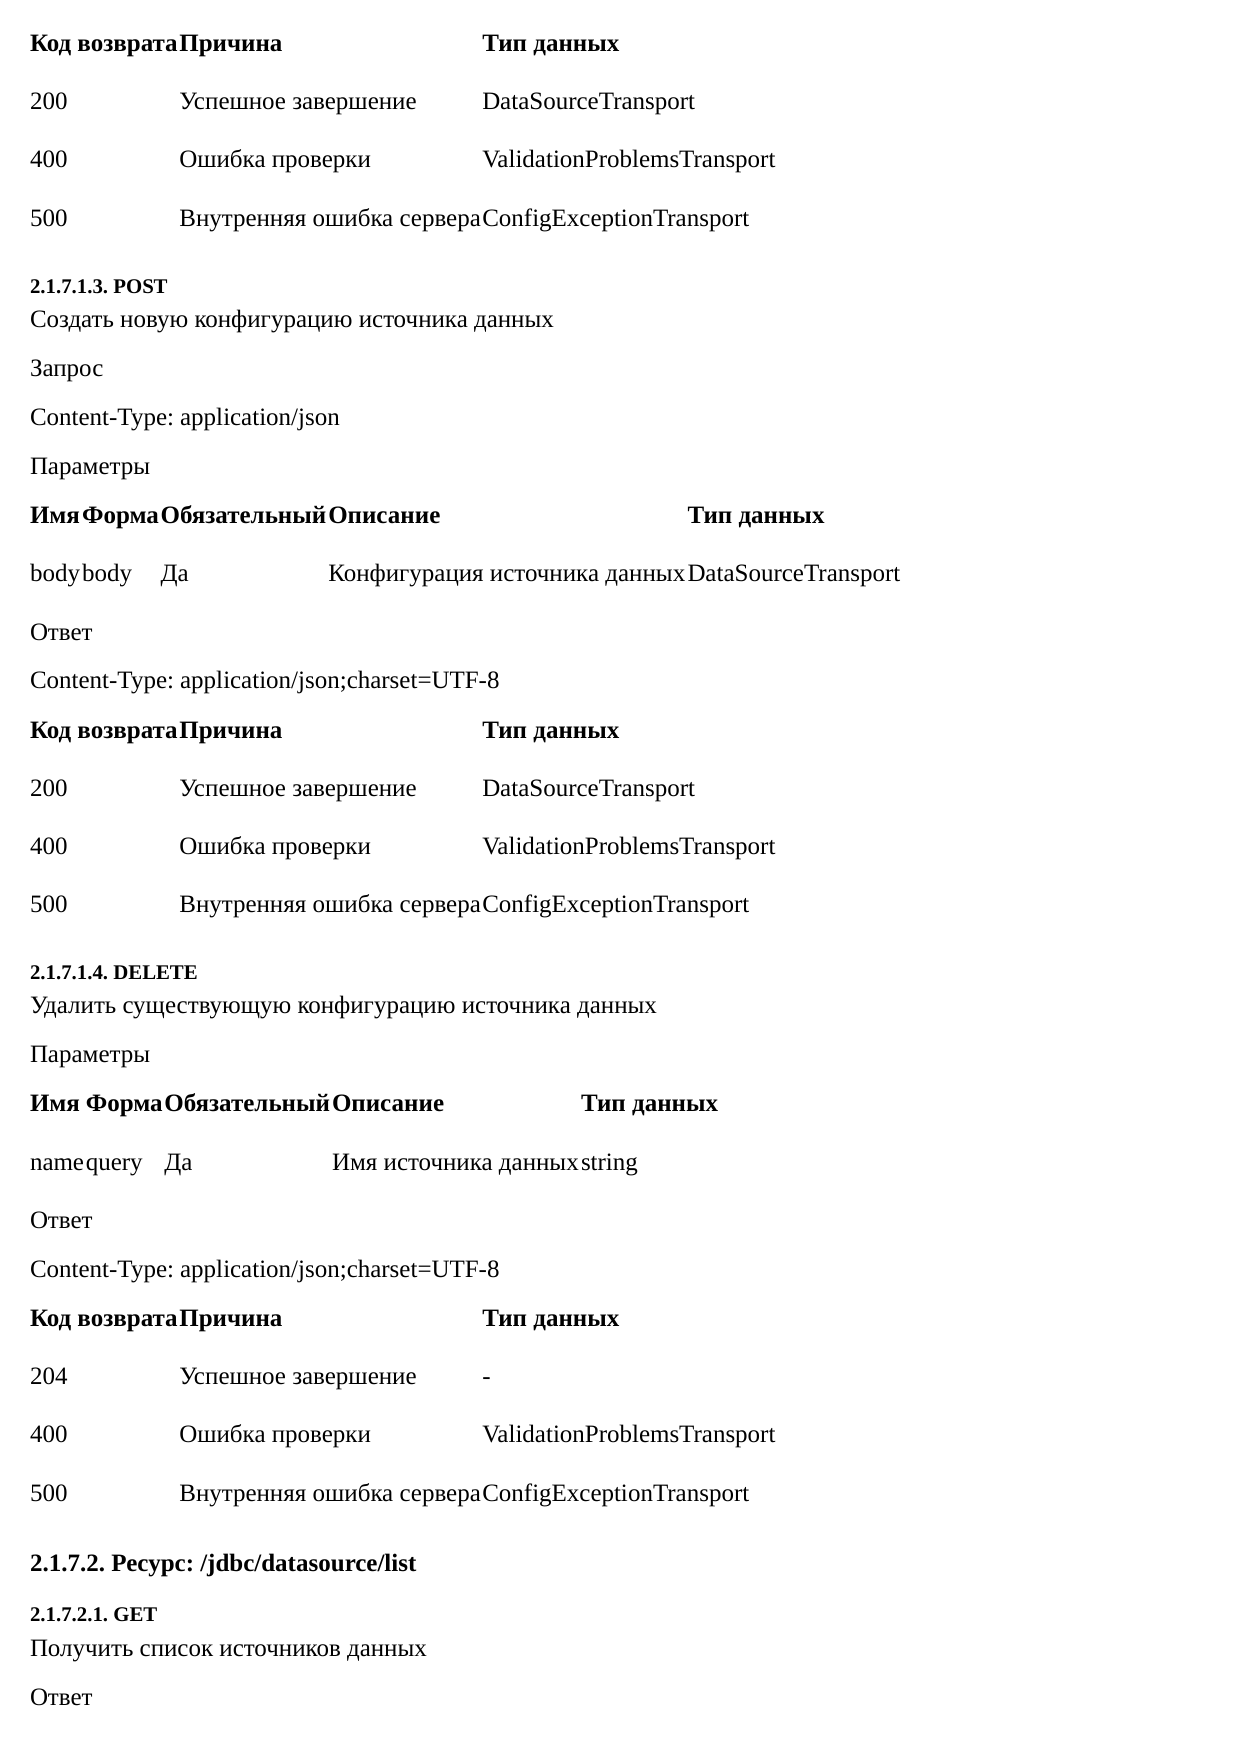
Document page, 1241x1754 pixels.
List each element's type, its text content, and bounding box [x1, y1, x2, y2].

table_cell Успешное завершение [179, 86, 482, 144]
table_header Описание [328, 500, 687, 558]
text Параметры [30, 451, 1211, 480]
table_header Тип данных [482, 1303, 777, 1361]
table_header Тип данных [687, 500, 908, 558]
table_cell 400 [30, 1420, 179, 1478]
table_header Имя [30, 500, 82, 558]
text Создать новую конфигурацию источника данных [30, 304, 1211, 333]
text Запрос [30, 353, 1211, 382]
table_cell 500 [30, 1478, 179, 1536]
text Content-Type: application/json;charset=UTF-8 [30, 666, 1211, 694]
table_cell Внутренняя ошибка сервера [179, 203, 482, 261]
table_cell ConfigExceptionTransport [482, 203, 777, 261]
table_cell string [581, 1147, 719, 1205]
table_cell Ошибка проверки [179, 831, 482, 889]
text Удалить существующую конфигурацию источника данных [30, 990, 1211, 1019]
table_header Код возврата [30, 1303, 179, 1361]
table_header Тип данных [581, 1089, 719, 1147]
table_cell DataSourceTransport [482, 86, 777, 144]
table_header Описание [332, 1089, 581, 1147]
table_cell body [82, 558, 160, 617]
table_cell Успешное завершение [179, 773, 482, 831]
table_cell - [482, 1361, 777, 1419]
table_cell 500 [30, 203, 179, 261]
table_cell ValidationProblemsTransport [482, 831, 777, 889]
table_header Код возврата [30, 28, 179, 86]
table_cell 200 [30, 86, 179, 144]
table_cell DataSourceTransport [482, 773, 777, 831]
table_cell ValidationProblemsTransport [482, 145, 777, 203]
table_cell 500 [30, 889, 179, 948]
table_header Код возврата [30, 715, 179, 773]
subtitle 2.1.7.1.3. POST [30, 273, 1211, 298]
table_cell Да [164, 1147, 332, 1205]
table_cell Внутренняя ошибка сервера [179, 1478, 482, 1536]
text Content-Type: application/json [30, 402, 1211, 431]
table_header Имя [30, 1089, 86, 1147]
text Ответ [30, 1682, 1211, 1710]
text Content-Type: application/json;charset=UTF-8 [30, 1254, 1211, 1283]
table_cell query [86, 1147, 164, 1205]
table_cell 200 [30, 773, 179, 831]
text Получить список источников данных [30, 1633, 1211, 1661]
table_cell Ошибка проверки [179, 1420, 482, 1478]
subtitle 2.1.7.2. Ресурс: /jdbc/datasource/list [30, 1548, 1211, 1577]
table_cell Да [160, 558, 328, 617]
table_cell 204 [30, 1361, 179, 1419]
table_cell name [30, 1147, 86, 1205]
subtitle 2.1.7.2.1. GET [30, 1602, 1211, 1626]
table_cell Внутренняя ошибка сервера [179, 889, 482, 948]
table_cell DataSourceTransport [687, 558, 908, 617]
table_cell Конфигурация источника данных [328, 558, 687, 617]
table_cell ValidationProblemsTransport [482, 1420, 777, 1478]
table_cell Ошибка проверки [179, 145, 482, 203]
text Параметры [30, 1039, 1211, 1068]
table_cell body [30, 558, 82, 617]
table_header Форма [86, 1089, 164, 1147]
table_header Форма [82, 500, 160, 558]
text Ответ [30, 1205, 1211, 1234]
table_cell 400 [30, 145, 179, 203]
table_cell ConfigExceptionTransport [482, 889, 777, 948]
table_cell Имя источника данных [332, 1147, 581, 1205]
table_header Причина [179, 715, 482, 773]
table_header Обязательный [160, 500, 328, 558]
table_cell ConfigExceptionTransport [482, 1478, 777, 1536]
table_header Тип данных [482, 28, 777, 86]
table_cell 400 [30, 831, 179, 889]
table_header Обязательный [164, 1089, 332, 1147]
table_header Тип данных [482, 715, 777, 773]
table_header Причина [179, 1303, 482, 1361]
subtitle 2.1.7.1.4. DELETE [30, 960, 1211, 984]
table_header Причина [179, 28, 482, 86]
table_cell Успешное завершение [179, 1361, 482, 1419]
text Ответ [30, 617, 1211, 645]
